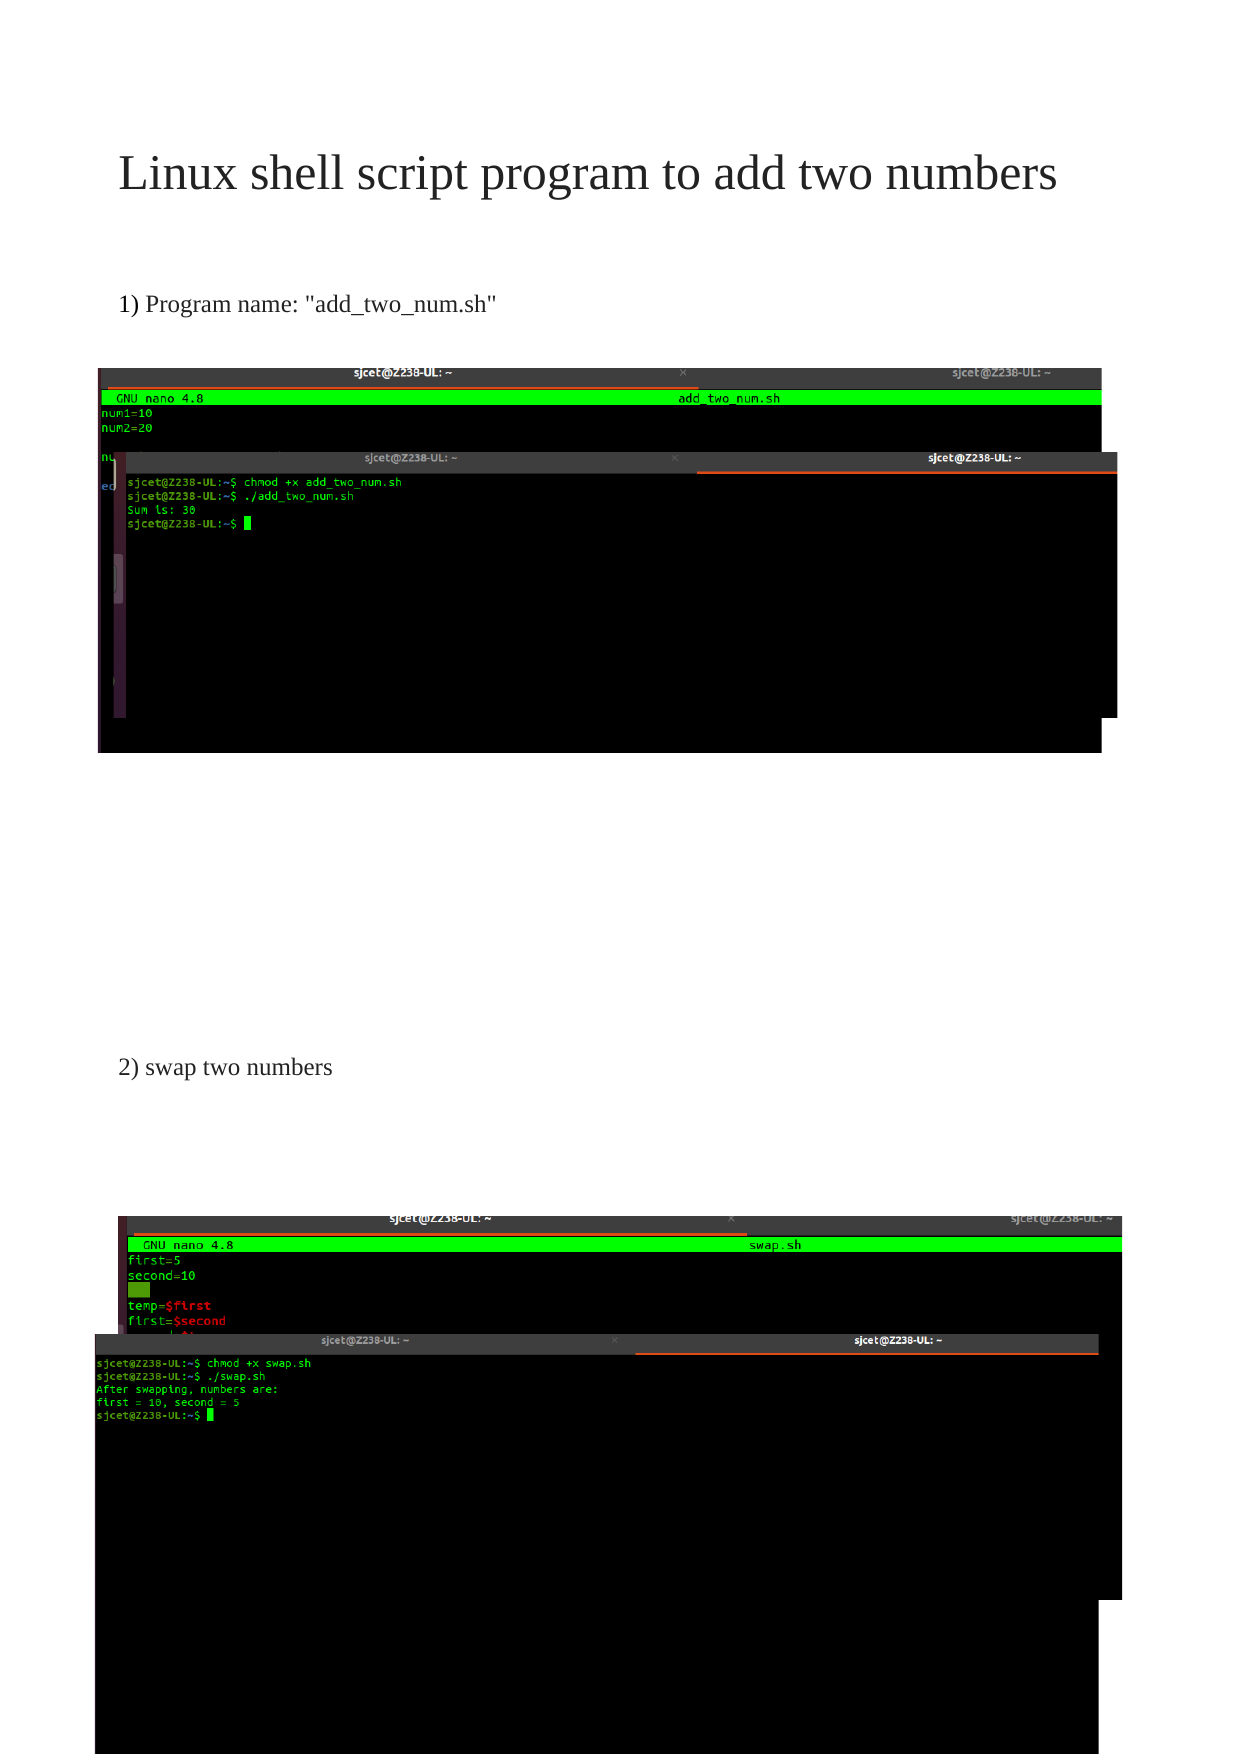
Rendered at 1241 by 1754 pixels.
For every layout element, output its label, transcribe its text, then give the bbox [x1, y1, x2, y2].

subtitle Linux shell script program to add two numbers [118, 143, 1122, 201]
text 1) Program name: "add_two_num.sh" [118, 261, 1122, 347]
text 2) swap two numbers [118, 1052, 1122, 1080]
